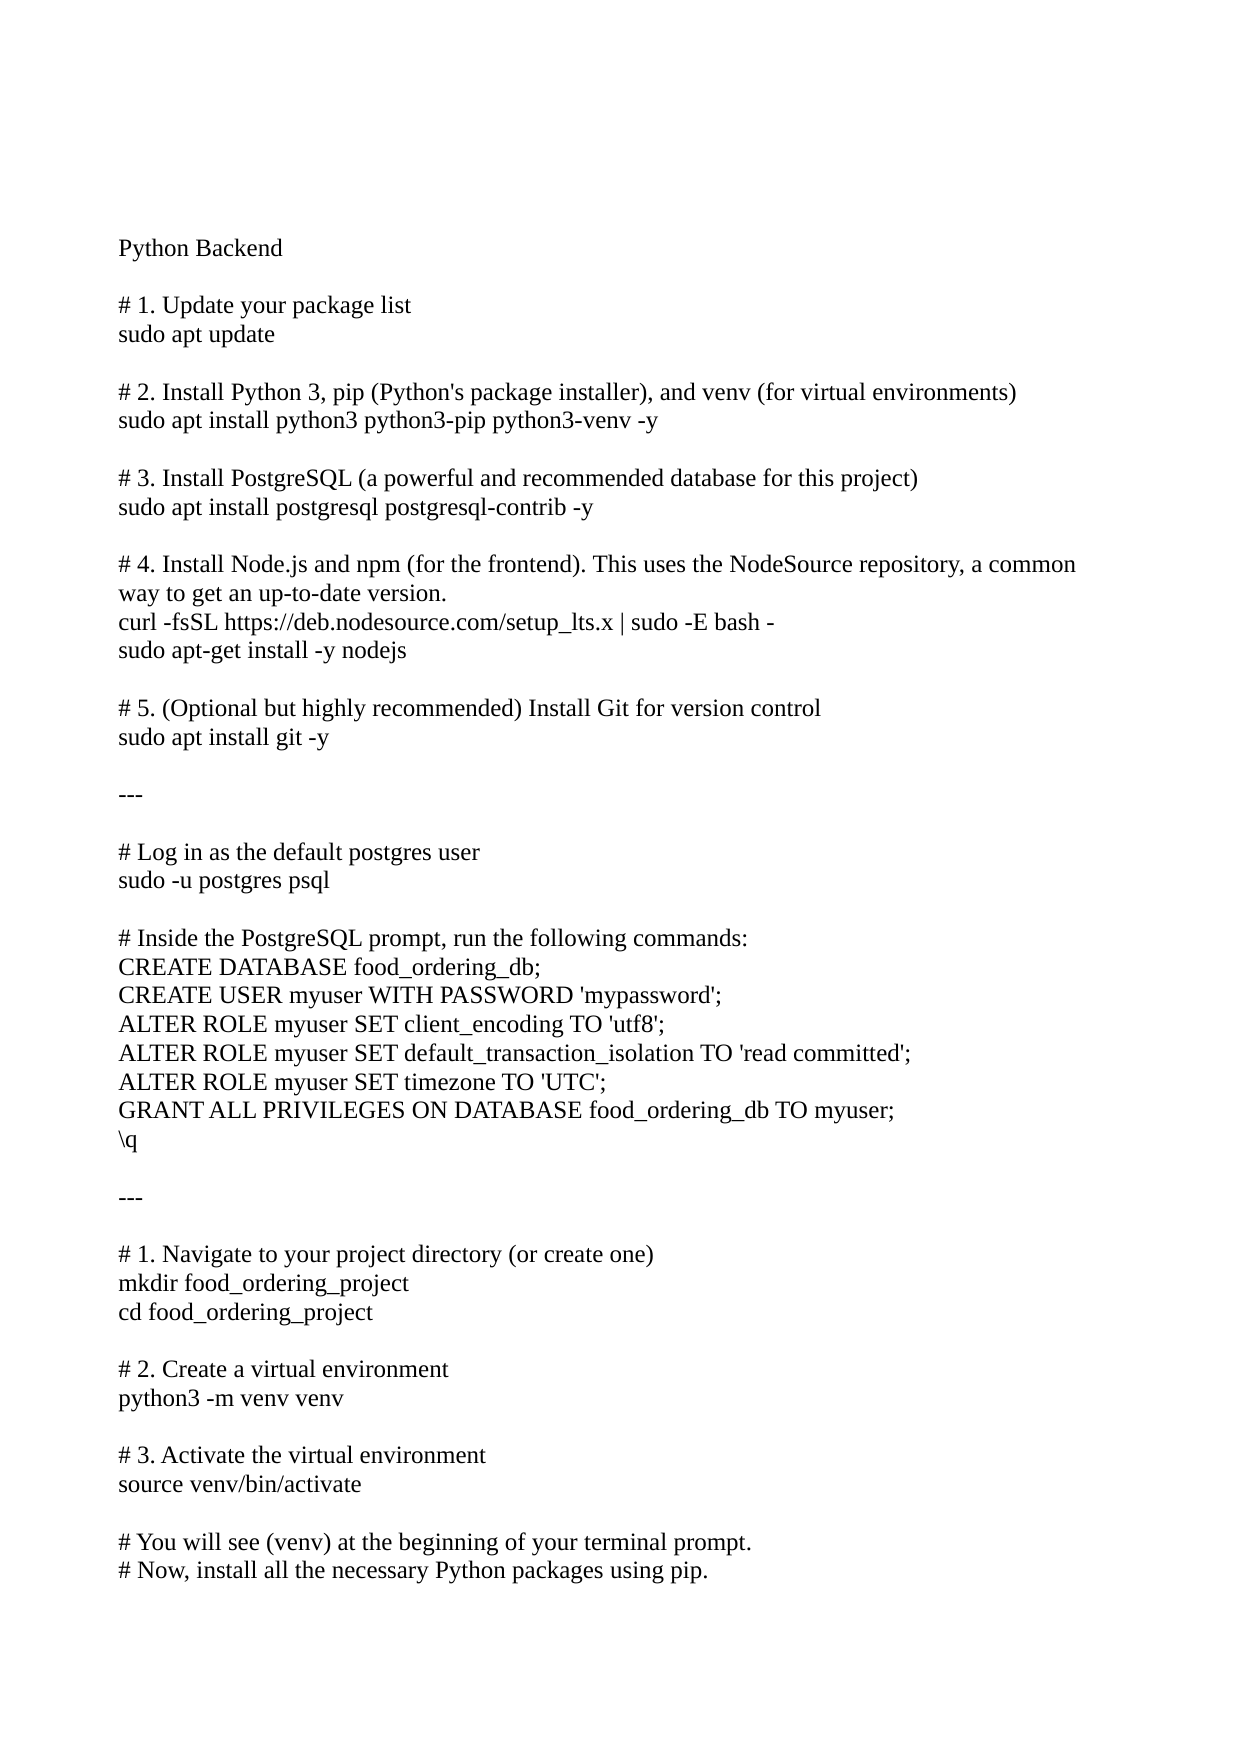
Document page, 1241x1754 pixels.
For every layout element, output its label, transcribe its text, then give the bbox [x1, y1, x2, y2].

text # 1. Navigate to your project directory (or create one) [118, 1239, 1122, 1268]
text sudo -u postgres psql [118, 866, 1122, 894]
text # 1. Update your package list [118, 291, 1122, 319]
text ALTER ROLE myuser SET timezone TO 'UTC'; [118, 1067, 1122, 1096]
text --- [118, 1182, 1122, 1211]
text # Now, install all the necessary Python packages using pip. [118, 1556, 1122, 1584]
text curl -fsSL https://deb.nodesource.com/setup_lts.x | sudo -E bash - [118, 607, 1122, 636]
text python3 -m venv venv [118, 1383, 1122, 1412]
text # 2. Install Python 3, pip (Python's package installer), and venv (for virtual environments) [118, 377, 1122, 406]
text \q [118, 1124, 1122, 1153]
text mkdir food_ordering_project [118, 1268, 1122, 1297]
text ALTER ROLE myuser SET default_transaction_isolation TO 'read committed'; [118, 1038, 1122, 1067]
text Python Backend [118, 233, 1122, 262]
text sudo apt install python3 python3-pip python3-venv -y [118, 406, 1122, 434]
text # 2. Create a virtual environment [118, 1354, 1122, 1383]
text GRANT ALL PRIVILEGES ON DATABASE food_ordering_db TO myuser; [118, 1096, 1122, 1124]
text # Inside the PostgreSQL prompt, run the following commands: [118, 923, 1122, 952]
text # 4. Install Node.js and npm (for the frontend). This uses the NodeSource repository, a common way to get an up-to-date version. [118, 549, 1122, 607]
text CREATE DATABASE food_ordering_db; [118, 952, 1122, 981]
text CREATE USER myuser WITH PASSWORD 'mypassword'; [118, 981, 1122, 1009]
text # 3. Activate the virtual environment [118, 1441, 1122, 1469]
text source venv/bin/activate [118, 1469, 1122, 1498]
text # Log in as the default postgres user [118, 837, 1122, 866]
text # You will see (venv) at the beginning of your terminal prompt. [118, 1527, 1122, 1556]
text --- [118, 779, 1122, 808]
text # 5. (Optional but highly recommended) Install Git for version control [118, 693, 1122, 722]
text sudo apt install git -y [118, 722, 1122, 751]
text sudo apt update [118, 319, 1122, 348]
text ALTER ROLE myuser SET client_encoding TO 'utf8'; [118, 1009, 1122, 1038]
text sudo apt install postgresql postgresql-contrib -y [118, 492, 1122, 521]
text cd food_ordering_project [118, 1297, 1122, 1326]
text # 3. Install PostgreSQL (a powerful and recommended database for this project) [118, 463, 1122, 492]
text sudo apt-get install -y nodejs [118, 636, 1122, 664]
